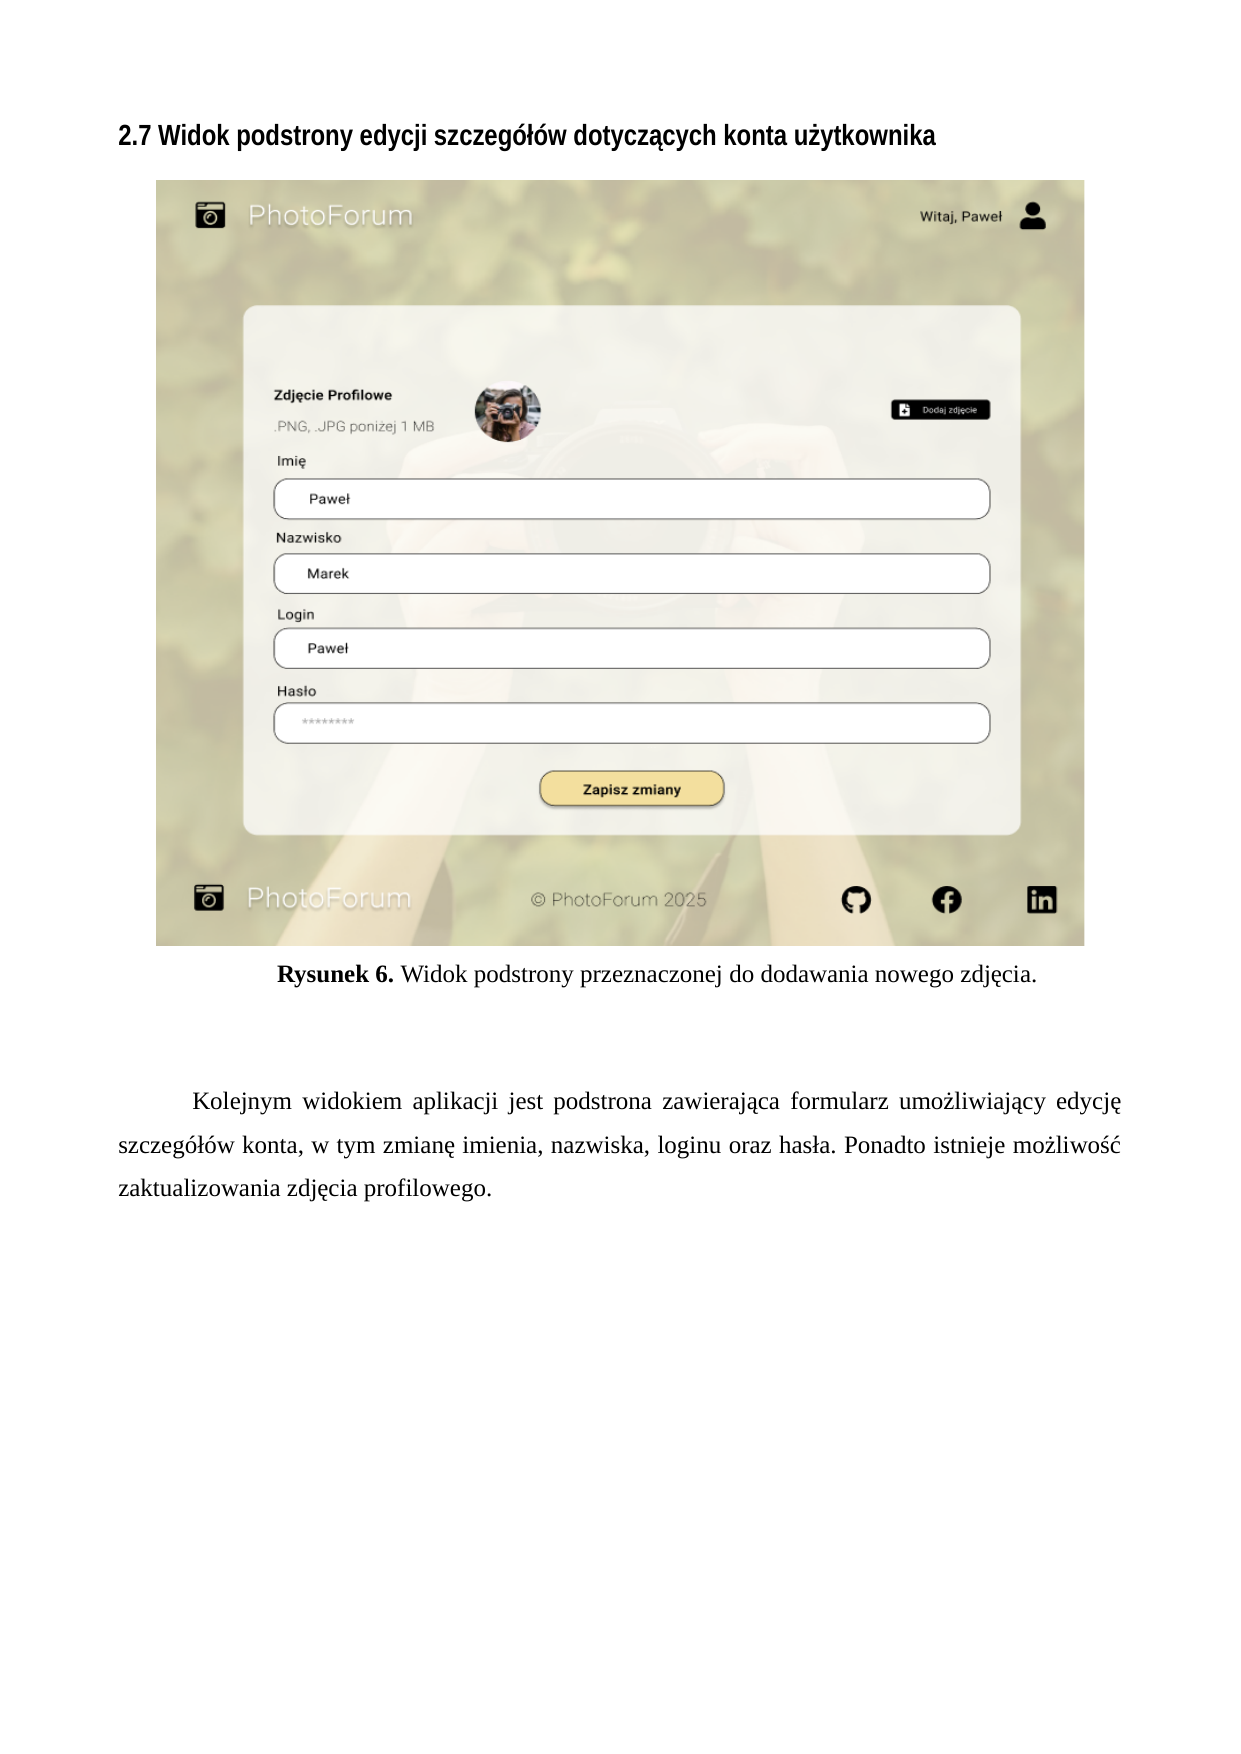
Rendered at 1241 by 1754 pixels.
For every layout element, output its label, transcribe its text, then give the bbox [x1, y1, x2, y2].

text Kolejnym widokiem aplikacji jest podstrona zawierająca formularz umożliwiający edycję szczegółów konta, w tym zmianę imienia, nazwiska, loginu oraz hasła. Ponadto istnieje możliwość zaktualizowania zdjęcia profilowego. [118, 1082, 1122, 1202]
text Rysunek 6. Widok podstrony przeznaczonej do dodawania nowego zdjęcia. [118, 181, 1122, 988]
picture [156, 180, 1085, 946]
subtitle 2.7 Widok podstrony edycji szczegółów dotyczących konta użytkownika [118, 118, 1122, 152]
